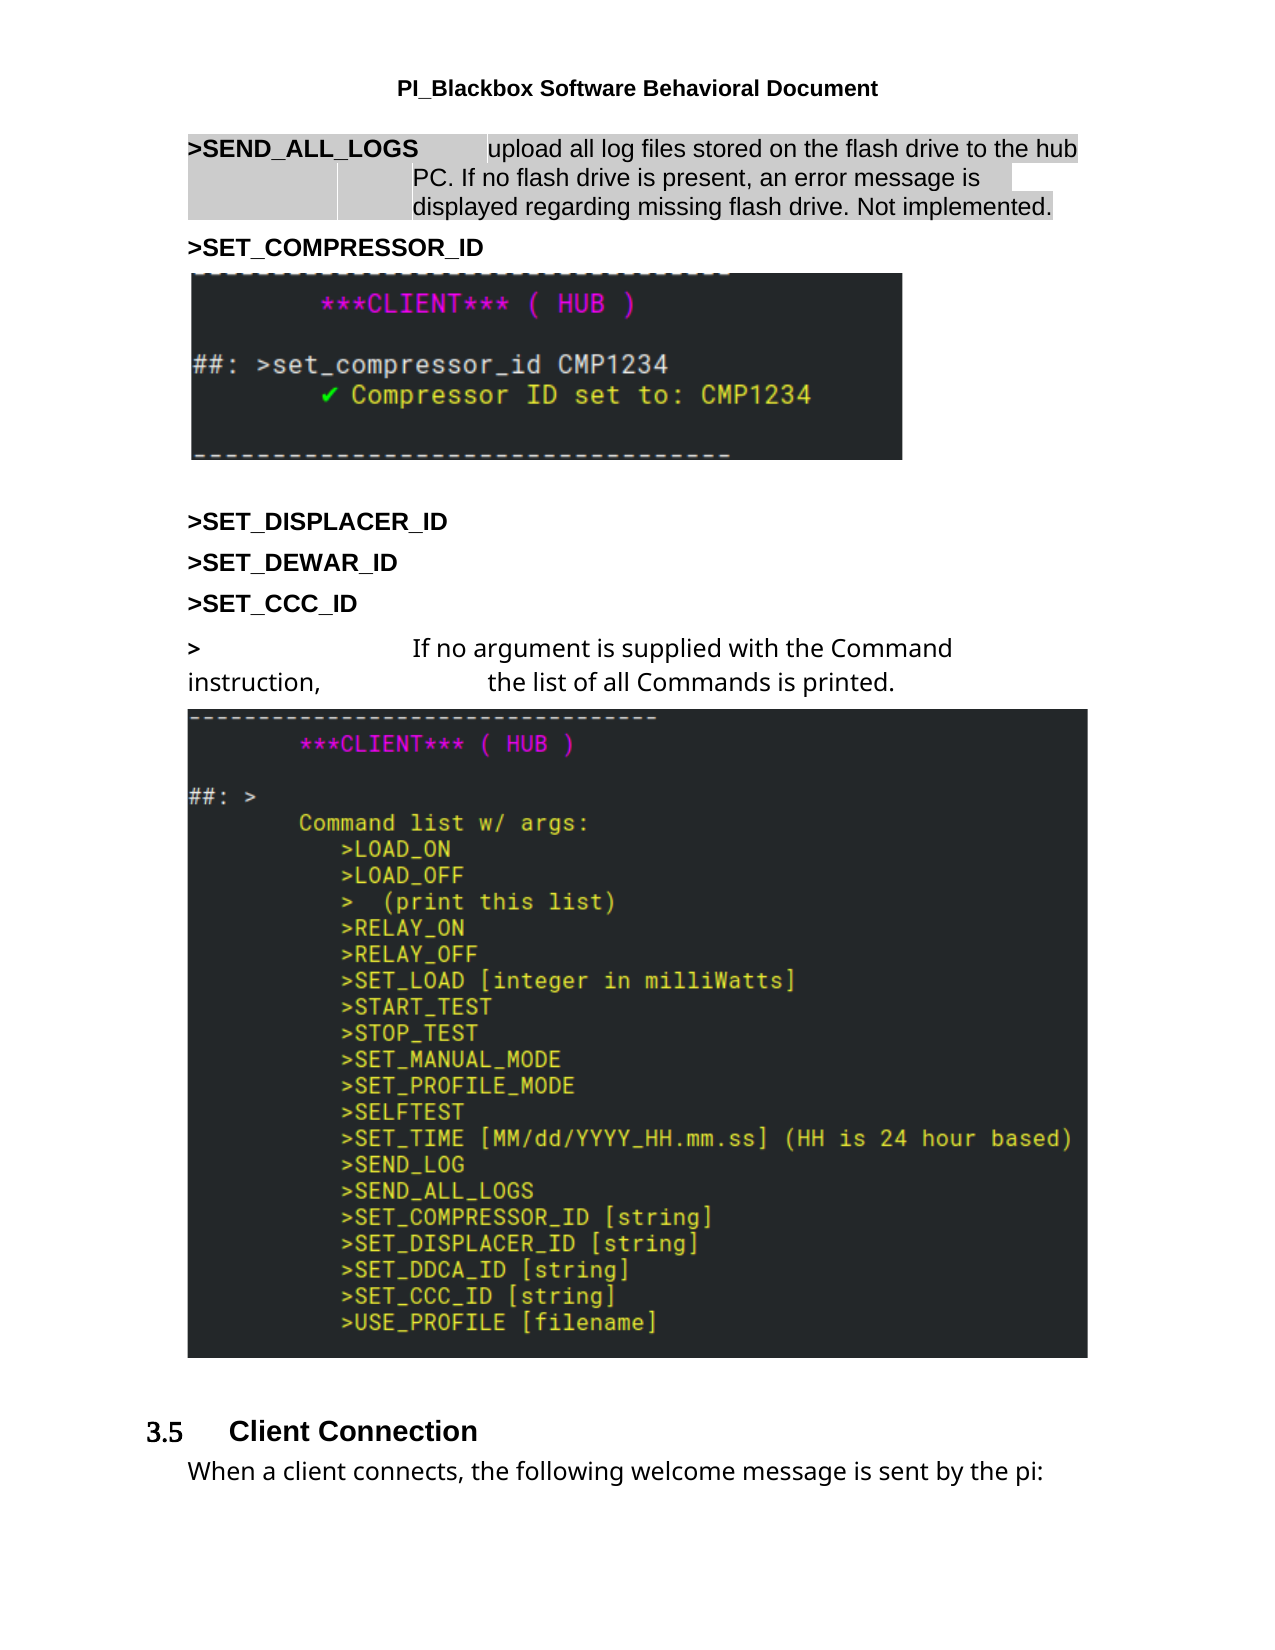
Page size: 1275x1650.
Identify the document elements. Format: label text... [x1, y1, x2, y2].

text >SET_COMPRESSOR_ID [187, 233, 1087, 261]
subtitle Client Connection [146, 1414, 1087, 1448]
text >SET_CCC_ID [187, 589, 1087, 618]
picture [191, 273, 903, 460]
text >SET_DEWAR_ID [187, 548, 1087, 577]
picture [187, 709, 1088, 1358]
text >SET_DISPLACER_ID [187, 507, 1087, 536]
text When a client connects, the following welcome message is sent by the pi: [187, 1454, 1087, 1488]
text >SEND_ALL_LOGS upload all log files stored on the flash drive to the hub PC. If no flash drive is present, an error message is displayed regarding missing flash drive. Not implemented. [187, 134, 1087, 220]
text > If no argument is supplied with the Command instruction, the list of all Commands is printed. [187, 631, 1087, 699]
